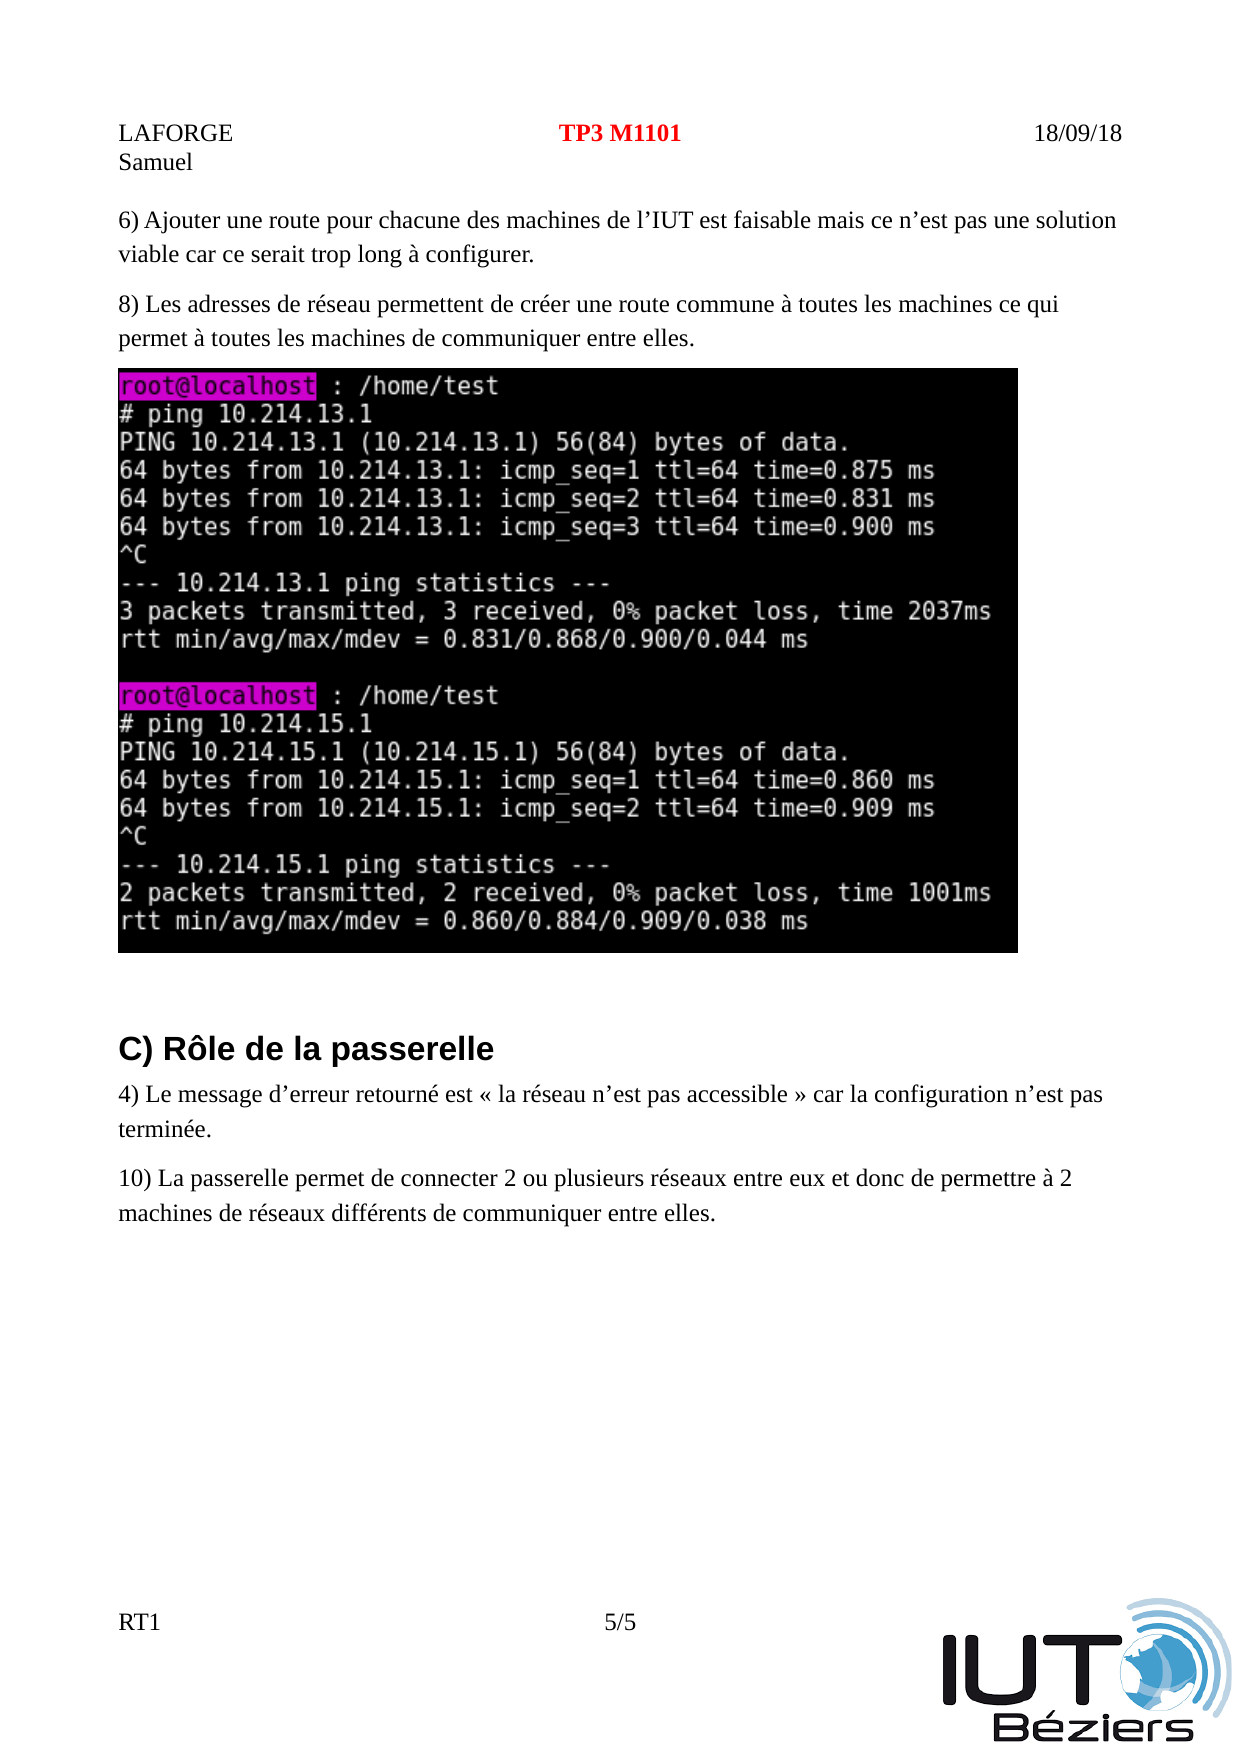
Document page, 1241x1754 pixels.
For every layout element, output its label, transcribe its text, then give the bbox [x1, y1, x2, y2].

text 10) La passerelle permet de connecter 2 ou plusieurs réseaux entre eux et donc de permettre à 2 machines de réseaux différents de communiquer entre elles. [118, 1163, 1122, 1226]
text 4) Le message d’erreur retourné est « la réseau n’est pas accessible » car la configuration n’est pas terminée. [118, 1079, 1122, 1143]
picture [118, 368, 1018, 953]
text 8) Les adresses de réseau permettent de créer une route commune à toutes les machines ce qui permet à toutes les machines de communiquer entre elles. [118, 289, 1122, 352]
subtitle C) Rôle de la passerelle [118, 1028, 1122, 1067]
text 6) Ajouter une route pour chacune des machines de l’IUT est faisable mais ce n’est pas une solution viable car ce serait trop long à configurer. [118, 205, 1122, 268]
picture [943, 1597, 1232, 1742]
